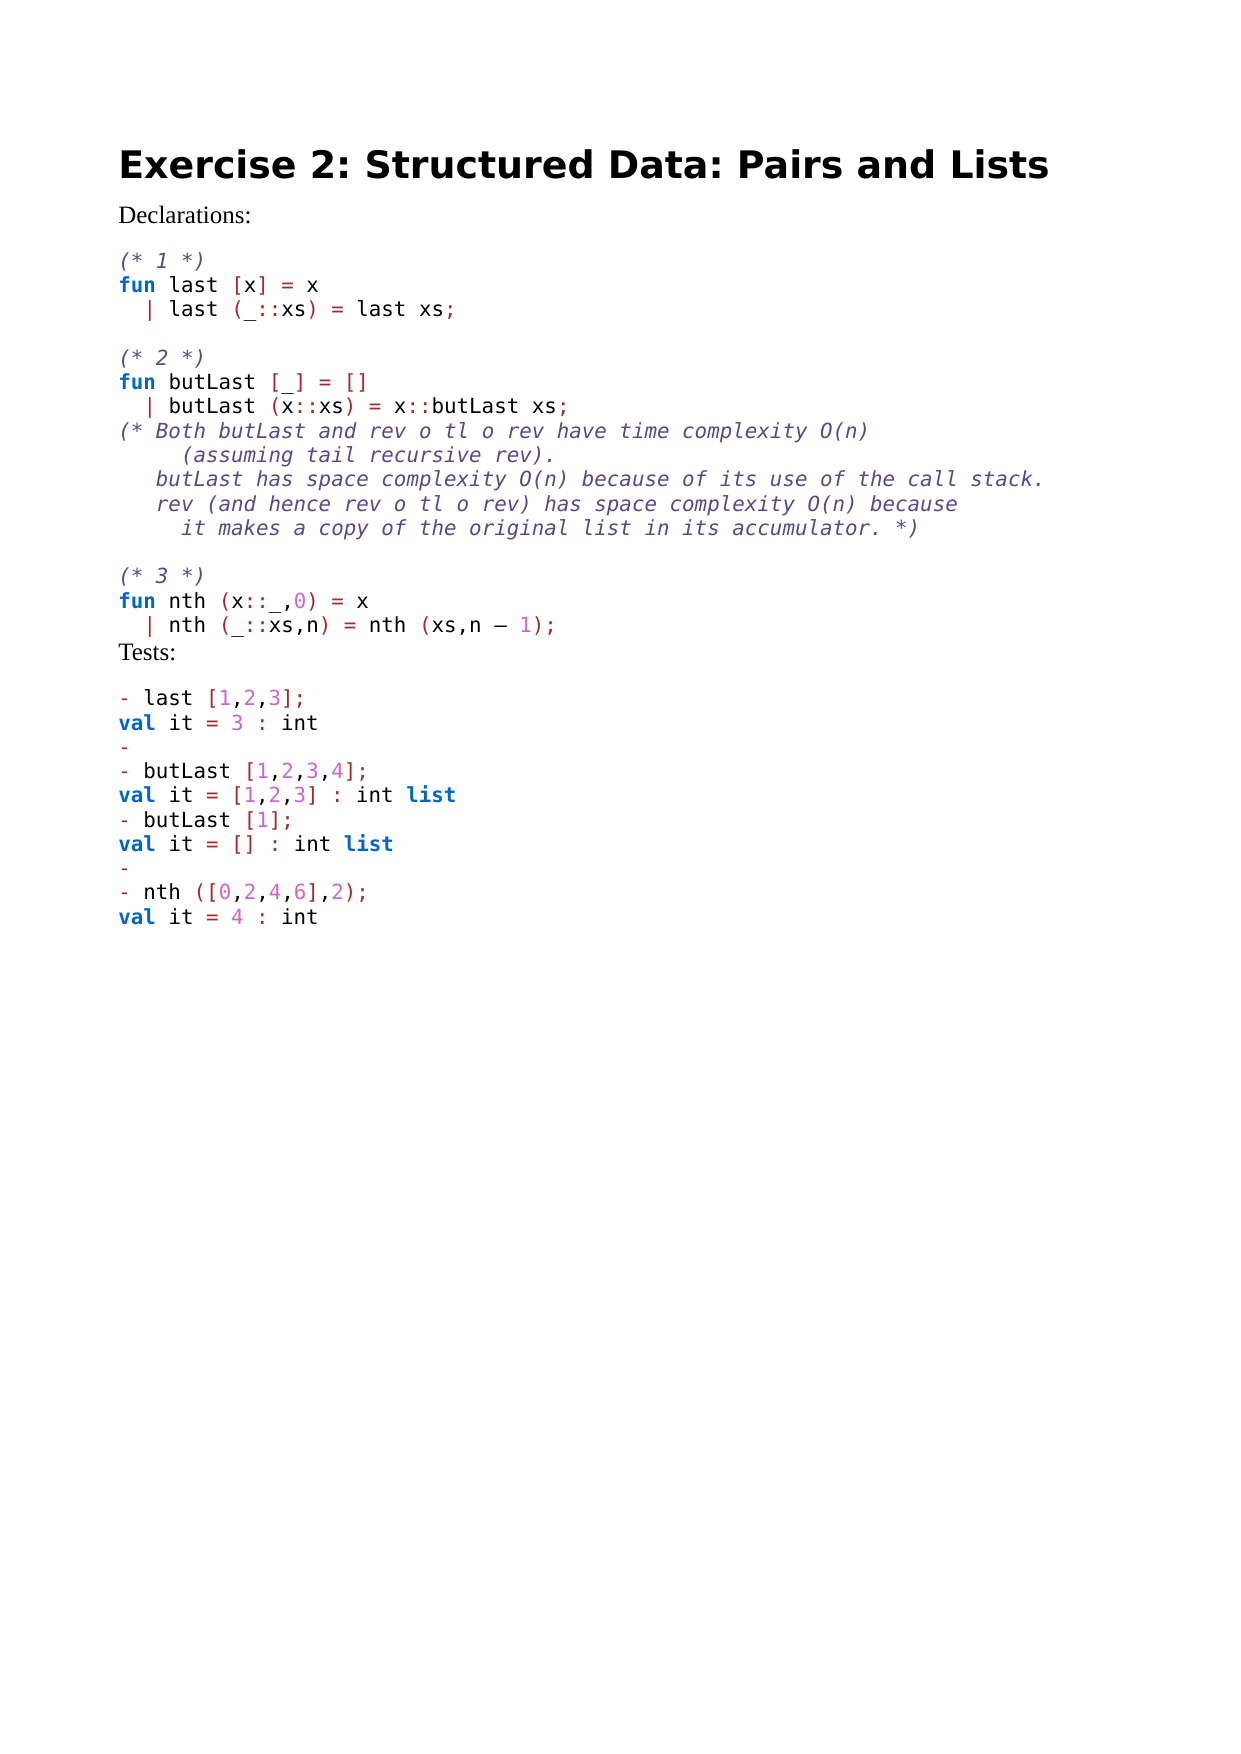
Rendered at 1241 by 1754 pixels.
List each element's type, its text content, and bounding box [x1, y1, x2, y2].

text (* 3 *) [118, 564, 1122, 589]
text (* 2 *) [118, 346, 1122, 370]
text val it = 4 : int [118, 905, 1122, 929]
text | nth (_::xs,n) = nth (xs,n – 1); [118, 613, 1122, 637]
text val it = [] : int list [118, 832, 1122, 856]
text | butLast (x::xs) = x::butLast xs; [118, 394, 1122, 419]
text fun butLast [_] = [] [118, 370, 1122, 394]
text fun last [x] = x [118, 273, 1122, 297]
text val it = [1,2,3] : int list [118, 783, 1122, 808]
subtitle Exercise 2: Structured Data: Pairs and Lists [118, 143, 1122, 187]
text (* 1 *) [118, 249, 1122, 273]
text (assuming tail recursive rev). [118, 443, 1122, 467]
text Declarations: [118, 200, 1122, 228]
text | last (_::xs) = last xs; [118, 297, 1122, 322]
text rev (and hence rev o tl o rev) has space complexity O(n) because [118, 492, 1122, 516]
text val it = 3 : int [118, 711, 1122, 735]
text it makes a copy of the original list in its accumulator. *) [118, 516, 1122, 540]
text fun nth (x::_,0) = x [118, 589, 1122, 613]
text - last [1,2,3]; [118, 686, 1122, 711]
text - nth ([0,2,4,6],2); [118, 880, 1122, 905]
text Tests: [118, 637, 1122, 666]
text butLast has space complexity O(n) because of its use of the call stack. [118, 467, 1122, 492]
text - [118, 856, 1122, 880]
text - [118, 735, 1122, 759]
text - butLast [1]; [118, 808, 1122, 832]
text (* Both butLast and rev o tl o rev have time complexity O(n) [118, 419, 1122, 443]
text - butLast [1,2,3,4]; [118, 759, 1122, 783]
